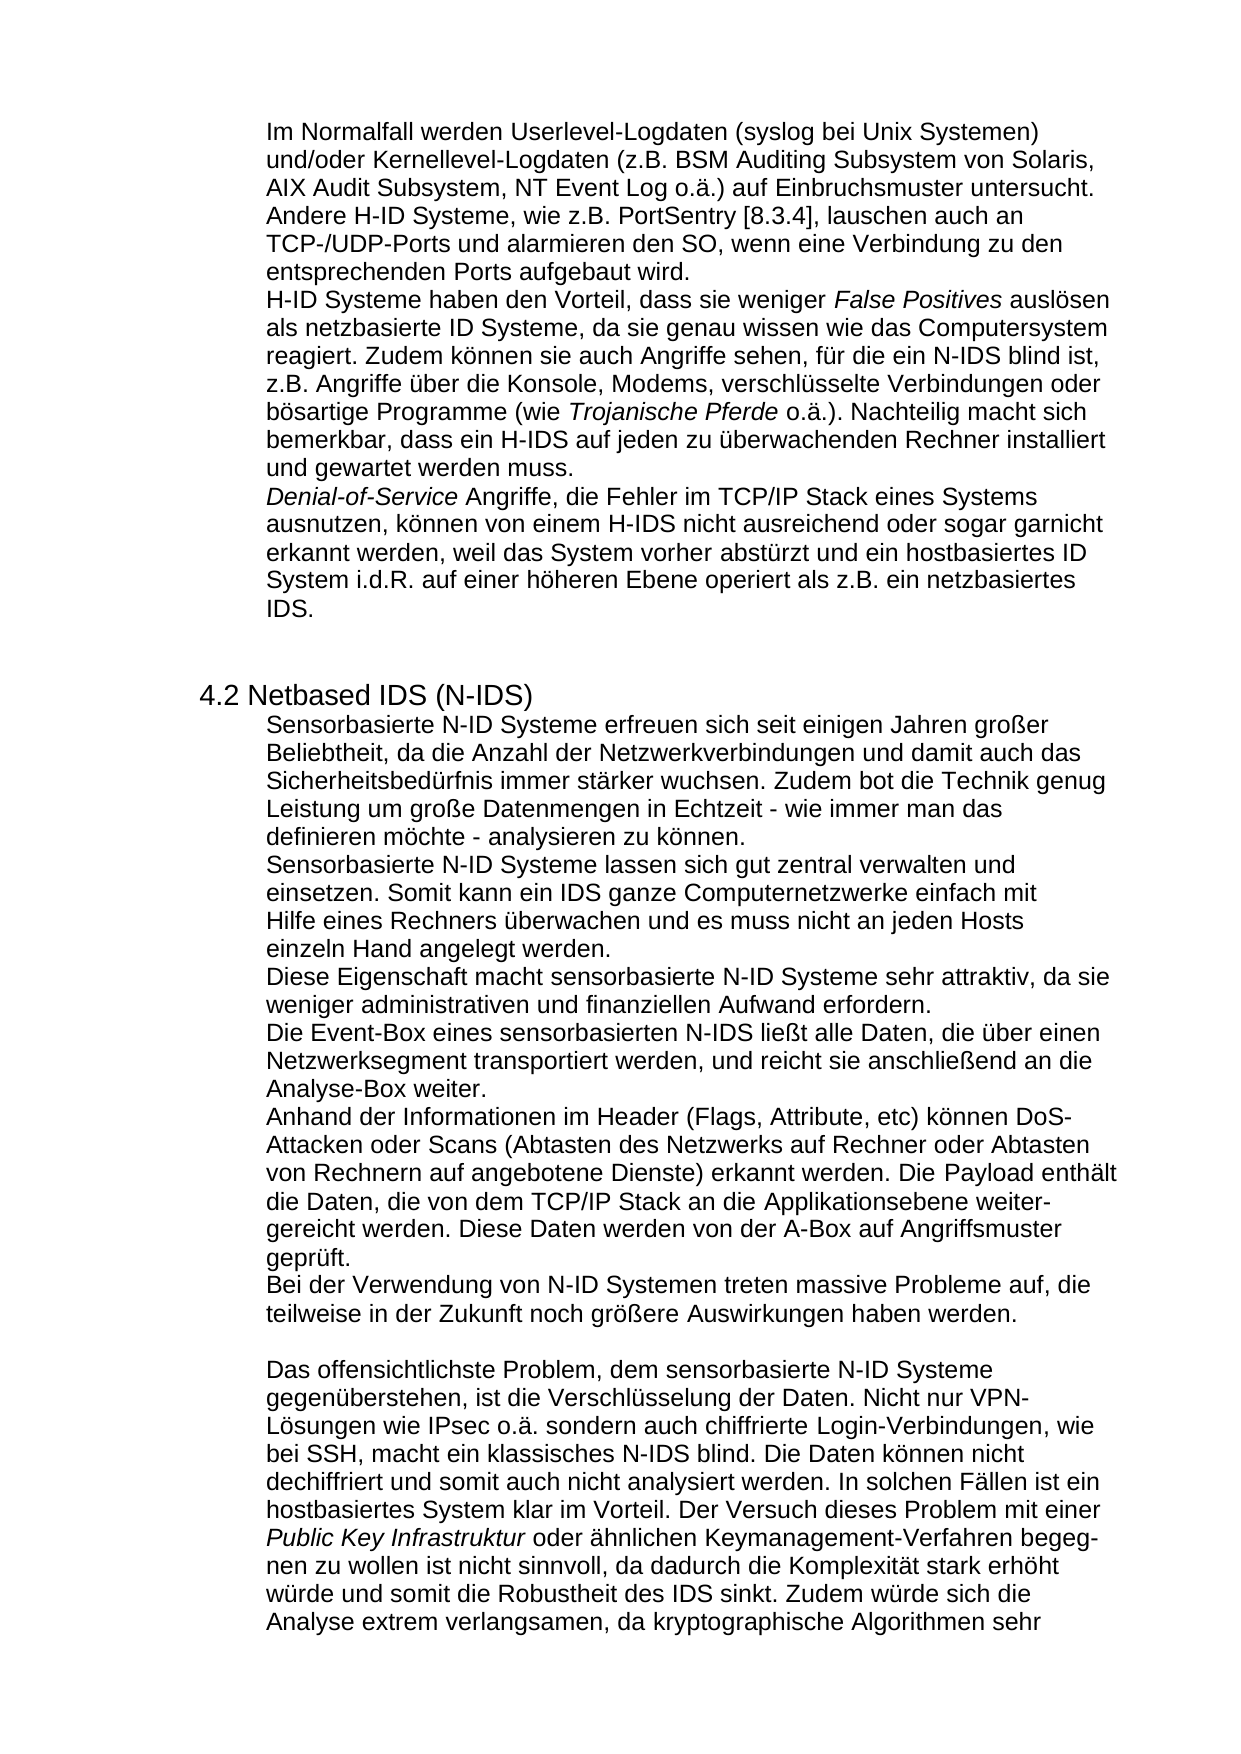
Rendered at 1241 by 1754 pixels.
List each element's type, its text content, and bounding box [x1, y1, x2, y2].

text gereicht werden. Diese Daten werden von der A-Box auf Angriffsmuster [118, 1215, 1122, 1243]
text Analyse-Box weiter. [118, 1075, 1122, 1103]
text einzeln Hand angelegt werden. [118, 935, 1122, 963]
text Diese Eigenschaft macht sensorbasierte N-ID Systeme sehr attraktiv, da sie [118, 963, 1122, 991]
text IDS. [118, 594, 1122, 622]
text von Rechnern auf angebotene Dienste) erkannt werden. Die Payload enthält [118, 1159, 1122, 1187]
text Andere H-ID Systeme, wie z.B. PortSentry [8.3.4], lauschen auch an [118, 202, 1122, 230]
text ausnutzen, können von einem H-IDS nicht ausreichend oder sogar garnicht [118, 510, 1122, 538]
text die Daten, die von dem TCP/IP Stack an die Applikationsebene weiter- [118, 1187, 1122, 1215]
text TCP-/UDP-Ports und alarmieren den SO, wenn eine Verbindung zu den [118, 230, 1122, 258]
text z.B. Angriffe über die Konsole, Modems, verschlüsselte Verbindungen oder [118, 370, 1122, 398]
text definieren möchte - analysieren zu können. [118, 823, 1122, 851]
text Beliebtheit, da die Anzahl der Netzwerkverbindungen und damit auch das [118, 739, 1122, 767]
text als netzbasierte ID Systeme, da sie genau wissen wie das Computersystem [118, 314, 1122, 342]
text Leistung um große Datenmengen in Echtzeit - wie immer man das [118, 795, 1122, 823]
text Denial-of-Service Angriffe, die Fehler im TCP/IP Stack eines Systems [118, 482, 1122, 510]
text entsprechenden Ports aufgebaut wird. [118, 258, 1122, 286]
text Das offensichtlichste Problem, dem sensorbasierte N-ID Systeme [118, 1356, 1122, 1383]
text Die Event-Box eines sensorbasierten N-IDS ließt alle Daten, die über einen [118, 1019, 1122, 1047]
text bei SSH, macht ein klassisches N-IDS blind. Die Daten können nicht [118, 1439, 1122, 1468]
text dechiffriert und somit auch nicht analysiert werden. In solchen Fällen ist ein [118, 1468, 1122, 1496]
text erkannt werden, weil das System vorher abstürzt und ein hostbasiertes ID [118, 538, 1122, 566]
text würde und somit die Robustheit des IDS sinkt. Zudem würde sich die [118, 1580, 1122, 1608]
text Sensorbasierte N-ID Systeme lassen sich gut zentral verwalten und [118, 851, 1122, 879]
text geprüft. [118, 1243, 1122, 1271]
text und gewartet werden muss. [118, 454, 1122, 482]
text Public Key Infrastruktur oder ähnlichen Keymanagement-Verfahren begeg- nen zu wollen ist nicht sinnvoll, da dadurch die Komplexität stark erhöht [118, 1524, 1122, 1580]
text teilweise in der Zukunft noch größere Auswirkungen haben werden. [118, 1299, 1122, 1327]
text Lösungen wie IPsec o.ä. sondern auch chiffrierte Login-Verbindungen, wie [118, 1412, 1122, 1439]
text einsetzen. Somit kann ein IDS ganze Computernetzwerke einfach mit [118, 879, 1122, 907]
text bemerkbar, dass ein H-IDS auf jeden zu überwachenden Rechner installiert [118, 426, 1122, 454]
text Netzwerksegment transportiert werden, und reicht sie anschließend an die [118, 1047, 1122, 1075]
text Sicherheitsbedürfnis immer stärker wuchsen. Zudem bot die Technik genug [118, 767, 1122, 795]
text System i.d.R. auf einer höheren Ebene operiert als z.B. ein netzbasiertes [118, 566, 1122, 594]
list Netbased IDS (N-IDS) [199, 678, 1122, 711]
text H-ID Systeme haben den Vorteil, dass sie weniger False Positives auslösen [118, 286, 1122, 314]
text Hilfe eines Rechners überwachen und es muss nicht an jeden Hosts [118, 907, 1122, 935]
text Anhand der Informationen im Header (Flags, Attribute, etc) können DoS- [118, 1103, 1122, 1131]
text bösartige Programme (wie Trojanische Pferde o.ä.). Nachteilig macht sich [118, 398, 1122, 426]
text Bei der Verwendung von N-ID Systemen treten massive Probleme auf, die [118, 1271, 1122, 1299]
text hostbasiertes System klar im Vorteil. Der Versuch dieses Problem mit einer [118, 1496, 1122, 1524]
text und/oder Kernellevel-Logdaten (z.B. BSM Auditing Subsystem von Solaris, [118, 146, 1122, 174]
text weniger administrativen und finanziellen Aufwand erfordern. [118, 991, 1122, 1019]
text AIX Audit Subsystem, NT Event Log o.ä.) auf Einbruchsmuster untersucht. [118, 174, 1122, 202]
text Attacken oder Scans (Abtasten des Netzwerks auf Rechner oder Abtasten [118, 1131, 1122, 1159]
text gegenüberstehen, ist die Verschlüsselung der Daten. Nicht nur VPN- [118, 1383, 1122, 1412]
text Sensorbasierte N-ID Systeme erfreuen sich seit einigen Jahren großer [118, 711, 1122, 739]
text reagiert. Zudem können sie auch Angriffe sehen, für die ein N-IDS blind ist, [118, 342, 1122, 370]
text Analyse extrem verlangsamen, da kryptographische Algorithmen sehr [118, 1608, 1122, 1636]
text Im Normalfall werden Userlevel-Logdaten (syslog bei Unix Systemen) [118, 118, 1122, 146]
